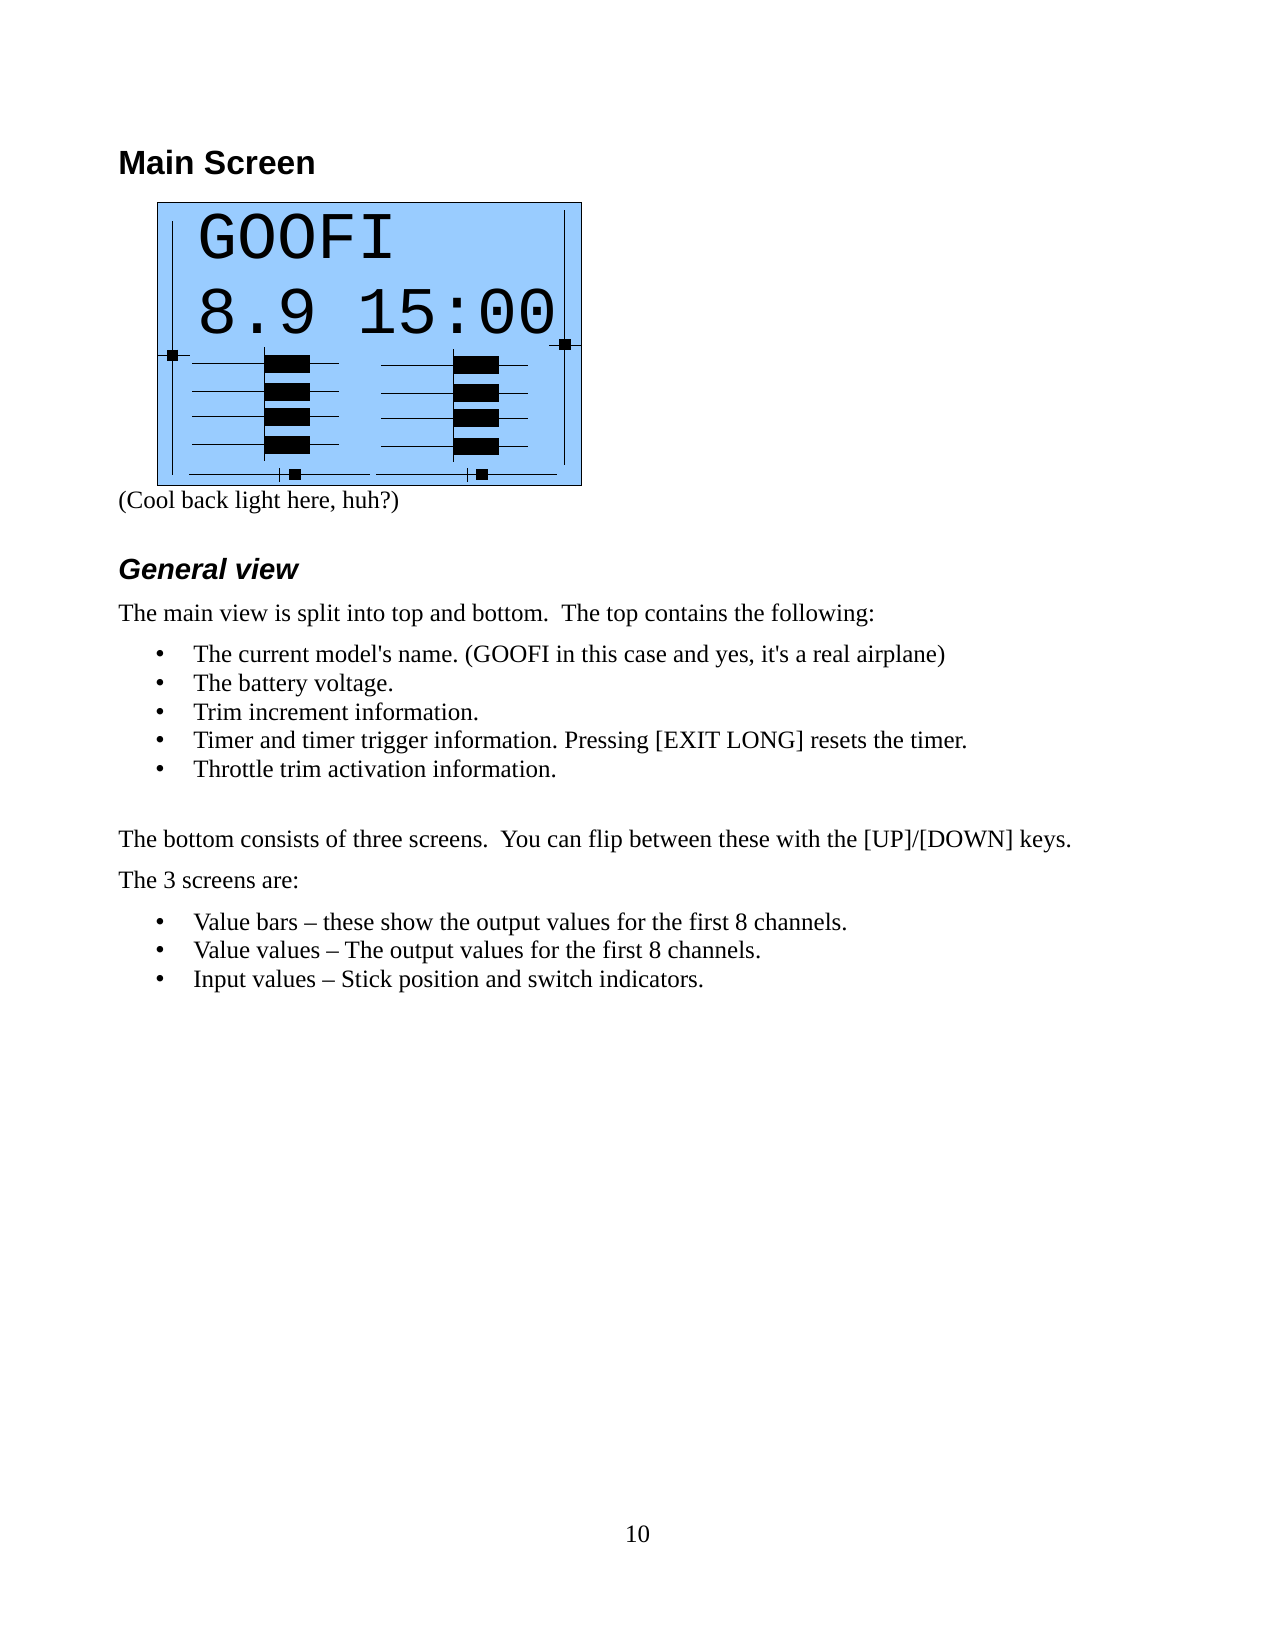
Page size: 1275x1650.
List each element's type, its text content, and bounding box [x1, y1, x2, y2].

subtitle Main Screen [118, 143, 1157, 182]
list Value bars – these show the output values for the first 8 channels. [156, 907, 1157, 935]
text The 3 screens are: [118, 865, 1157, 894]
text The bottom consists of three screens. You can flip between these with the [UP]/[DOWN] keys. [118, 824, 1157, 853]
list Throttle trim activation information. [156, 754, 1157, 783]
list Trim increment information. [156, 697, 1157, 725]
list The current model's name. (GOOFI in this case and yes, it's a real airplane) [156, 639, 1157, 668]
list Value values – The output values for the first 8 channels. [156, 935, 1157, 964]
text (Cool back light here, huh?) [118, 194, 1157, 514]
subtitle General view [118, 552, 1157, 585]
list Timer and timer trigger information. Pressing [EXIT LONG] resets the timer. [156, 725, 1157, 754]
list The battery voltage. [156, 668, 1157, 697]
list Input values – Stick position and switch indicators. [156, 964, 1157, 993]
text The main view is split into top and bottom. The top contains the following: [118, 598, 1157, 627]
